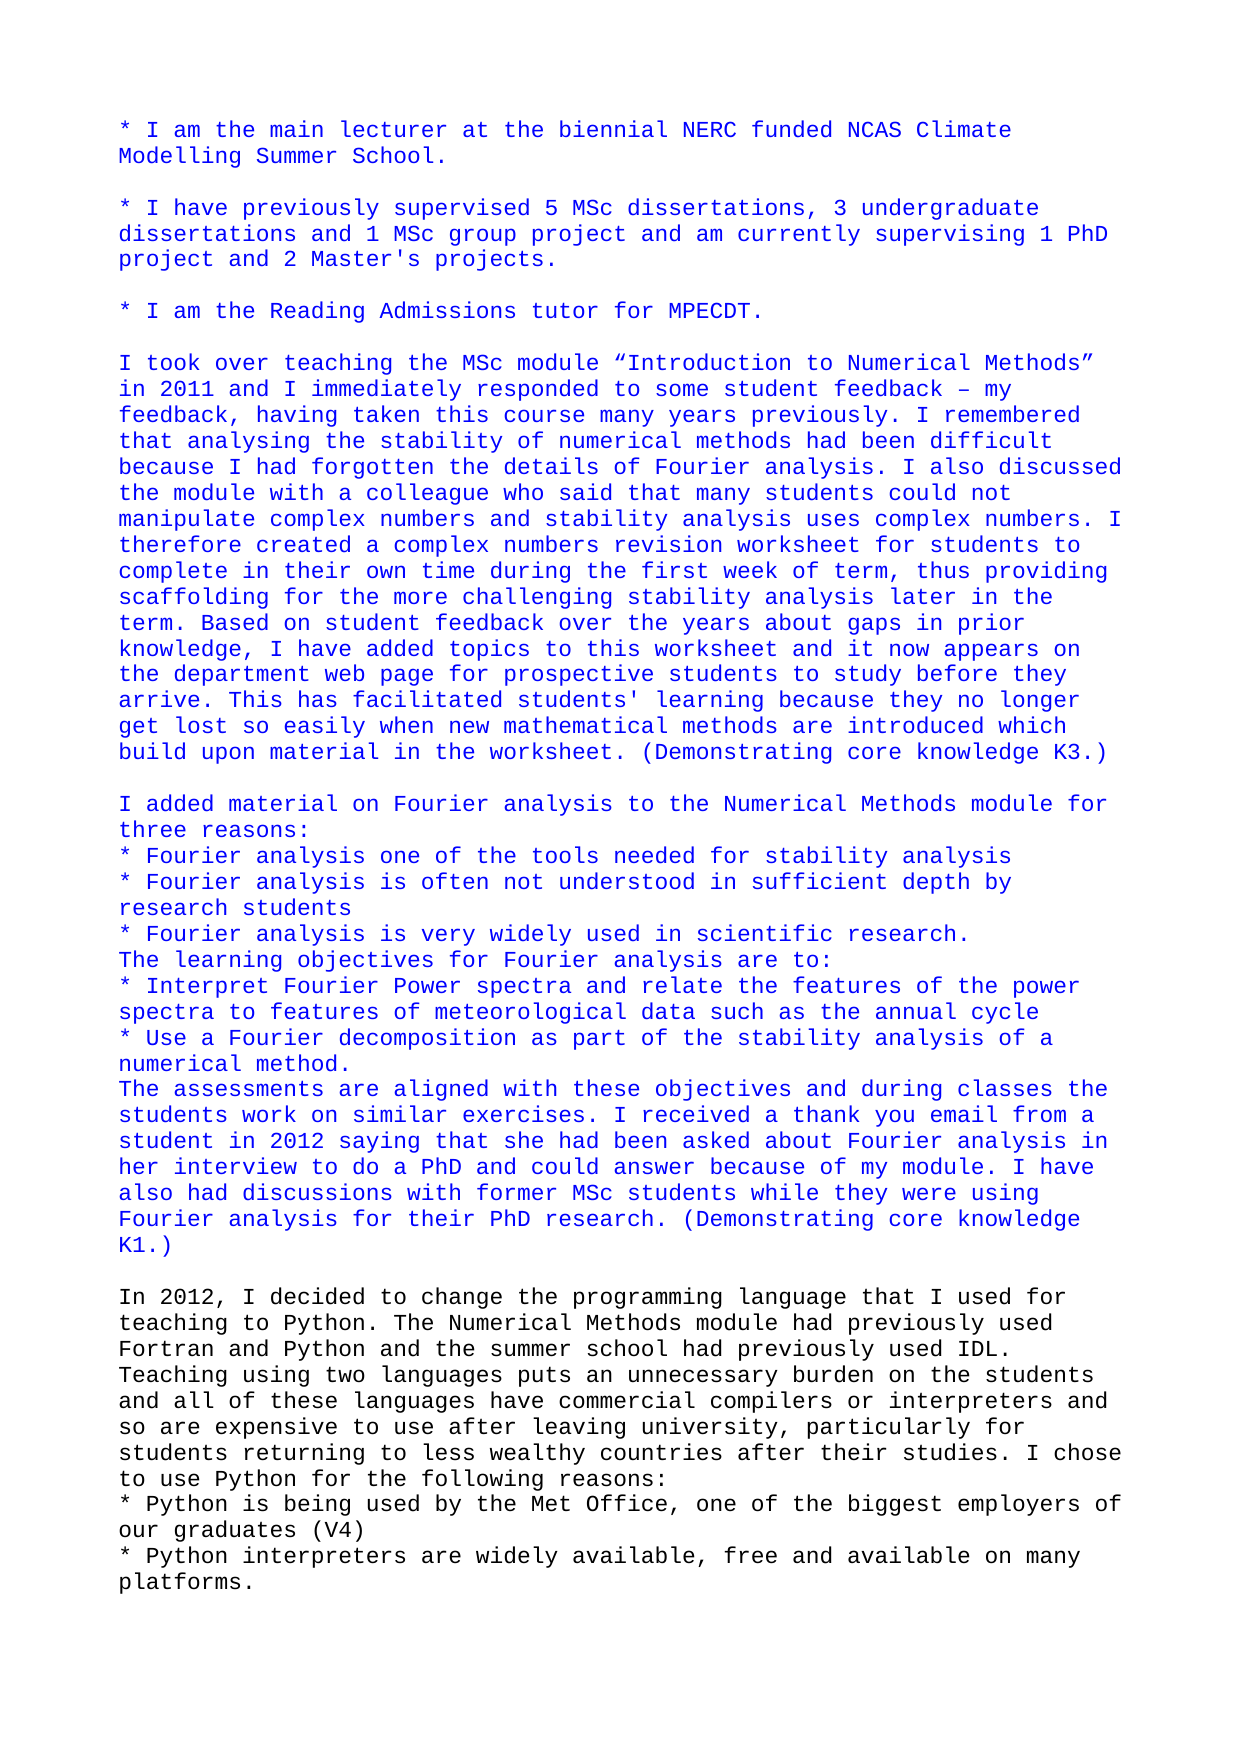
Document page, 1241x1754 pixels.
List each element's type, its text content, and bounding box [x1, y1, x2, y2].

text * Interpret Fourier Power spectra and relate the features of the power spectra to features of meteorological data such as the annual cycle [118, 974, 1122, 1026]
text * Python is being used by the Met Office, one of the biggest employers of our graduates (V4) [118, 1493, 1122, 1545]
text * I have previously supervised 5 MSc dissertations, 3 undergraduate dissertations and 1 MSc group project and am currently supervising 1 PhD project and 2 Master's projects. [118, 196, 1122, 274]
text * Fourier analysis one of the tools needed for stability analysis [118, 844, 1122, 870]
text * Python interpreters are widely available, free and available on many platforms. [118, 1545, 1122, 1597]
text * Fourier analysis is often not understood in sufficient depth by research students [118, 870, 1122, 922]
text The assessments are aligned with these objectives and during classes the students work on similar exercises. I received a thank you email from a student in 2012 saying that she had been asked about Fourier analysis in her interview to do a PhD and could answer because of my module. I have also had discussions with former MSc students while they were using Fourier analysis for their PhD research. (Demonstrating core knowledge K1.) [118, 1078, 1122, 1259]
text * I am the Reading Admissions tutor for MPECDT. [118, 300, 1122, 326]
text I added material on Fourier analysis to the Numerical Methods module for three reasons: [118, 792, 1122, 844]
text * Use a Fourier decomposition as part of the stability analysis of a numerical method. [118, 1026, 1122, 1078]
text I took over teaching the MSc module “Introduction to Numerical Methods” in 2011 and I immediately responded to some student feedback – my feedback, having taken this course many years previously. I remembered that analysing the stability of numerical methods had been difficult because I had forgotten the details of Fourier analysis. I also discussed the module with a colleague who said that many students could not manipulate complex numbers and stability analysis uses complex numbers. I therefore created a complex numbers revision worksheet for students to complete in their own time during the first week of term, thus providing scaffolding for the more challenging stability analysis later in the term. Based on student feedback over the years about gaps in prior knowledge, I have added topics to this worksheet and it now appears on the department web page for prospective students to study before they arrive. This has facilitated students' learning because they no longer get lost so easily when new mathematical methods are introduced which build upon material in the worksheet. (Demonstrating core knowledge K3.) [118, 352, 1122, 767]
text The learning objectives for Fourier analysis are to: [118, 948, 1122, 974]
text * I am the main lecturer at the biennial NERC funded NCAS Climate Modelling Summer School. [118, 118, 1122, 170]
text In 2012, I decided to change the programming language that I used for teaching to Python. The Numerical Methods module had previously used Fortran and Python and the summer school had previously used IDL. Teaching using two languages puts an unnecessary burden on the students and all of these languages have commercial compilers or interpreters and so are expensive to use after leaving university, particularly for students returning to less wealthy countries after their studies. I chose to use Python for the following reasons: [118, 1285, 1122, 1493]
text * Fourier analysis is very widely used in scientific research. [118, 922, 1122, 948]
